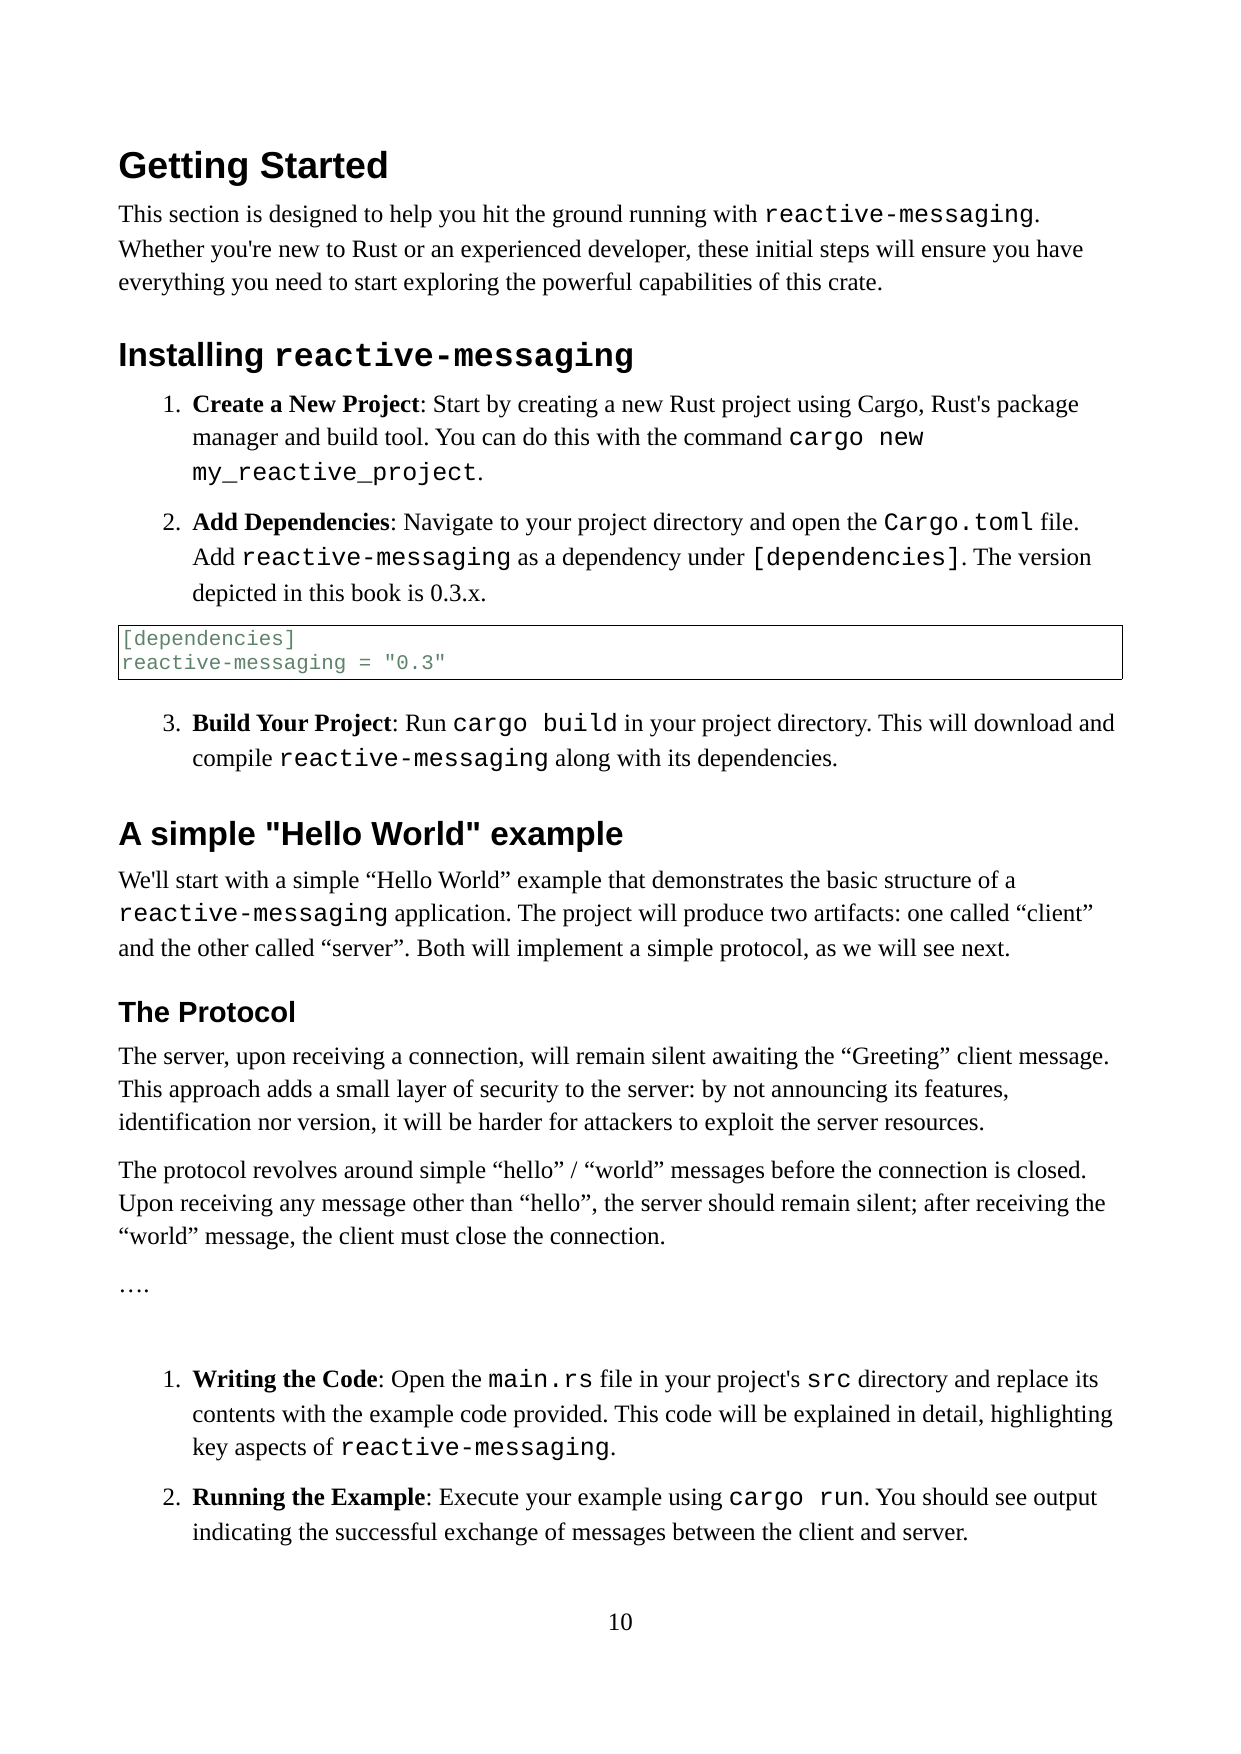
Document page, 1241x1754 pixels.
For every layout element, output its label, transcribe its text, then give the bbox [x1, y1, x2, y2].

subtitle Installing reactive-messaging [118, 335, 1122, 377]
text The server, upon receiving a connection, will remain silent awaiting the “Greeting” client message. This approach adds a small layer of security to the server: by not announcing its features, identification nor version, it will be harder for attackers to exploit the server resources. [118, 1041, 1122, 1136]
list Writing the Code: Open the main.rs file in your project's src directory and replace its contents with the example code provided. This code will be explained in detail, highlighting key aspects of reactive-messaging. [162, 1364, 1122, 1463]
text [dependencies] [119, 626, 1122, 649]
text …. [118, 1269, 1122, 1297]
subtitle Getting Started [118, 143, 1122, 186]
list Add Dependencies: Navigate to your project directory and open the Cargo.toml file. Add reactive-messaging as a dependency under [dependencies]. The version depicted in this book is 0.3.x. [162, 507, 1122, 606]
text We'll start with a simple “Hello World” example that demonstrates the basic structure of a reactive-messaging application. The project will produce two artifacts: one called “client” and the other called “server”. Both will implement a simple protocol, as we will see next. [118, 865, 1122, 962]
text This section is designed to help you hit the ground running with reactive-messaging. Whether you're new to Rust or an experienced developer, these initial steps will ensure you have everything you need to start exploring the powerful capabilities of this crate. [118, 199, 1122, 296]
text The protocol revolves around simple “hello” / “world” messages before the connection is closed. Upon receiving any message other than “hello”, the server should remain silent; after receiving the “world” message, the client must close the connection. [118, 1155, 1122, 1250]
text reactive-messaging = "0.3" [119, 649, 1122, 679]
list Running the Example: Execute your example using cargo run. You should see output indicating the successful exchange of messages between the client and server. [162, 1482, 1122, 1546]
list Create a New Project: Start by creating a new Rust project using Cargo, Rust's package manager and build tool. You can do this with the command cargo new my_reactive_project. [162, 389, 1122, 488]
list Build Your Project: Run cargo build in your project directory. This will download and compile reactive-messaging along with its dependencies. [162, 708, 1122, 774]
subtitle A simple "Hello World" example [118, 814, 1122, 853]
subtitle The Protocol [118, 995, 1122, 1029]
